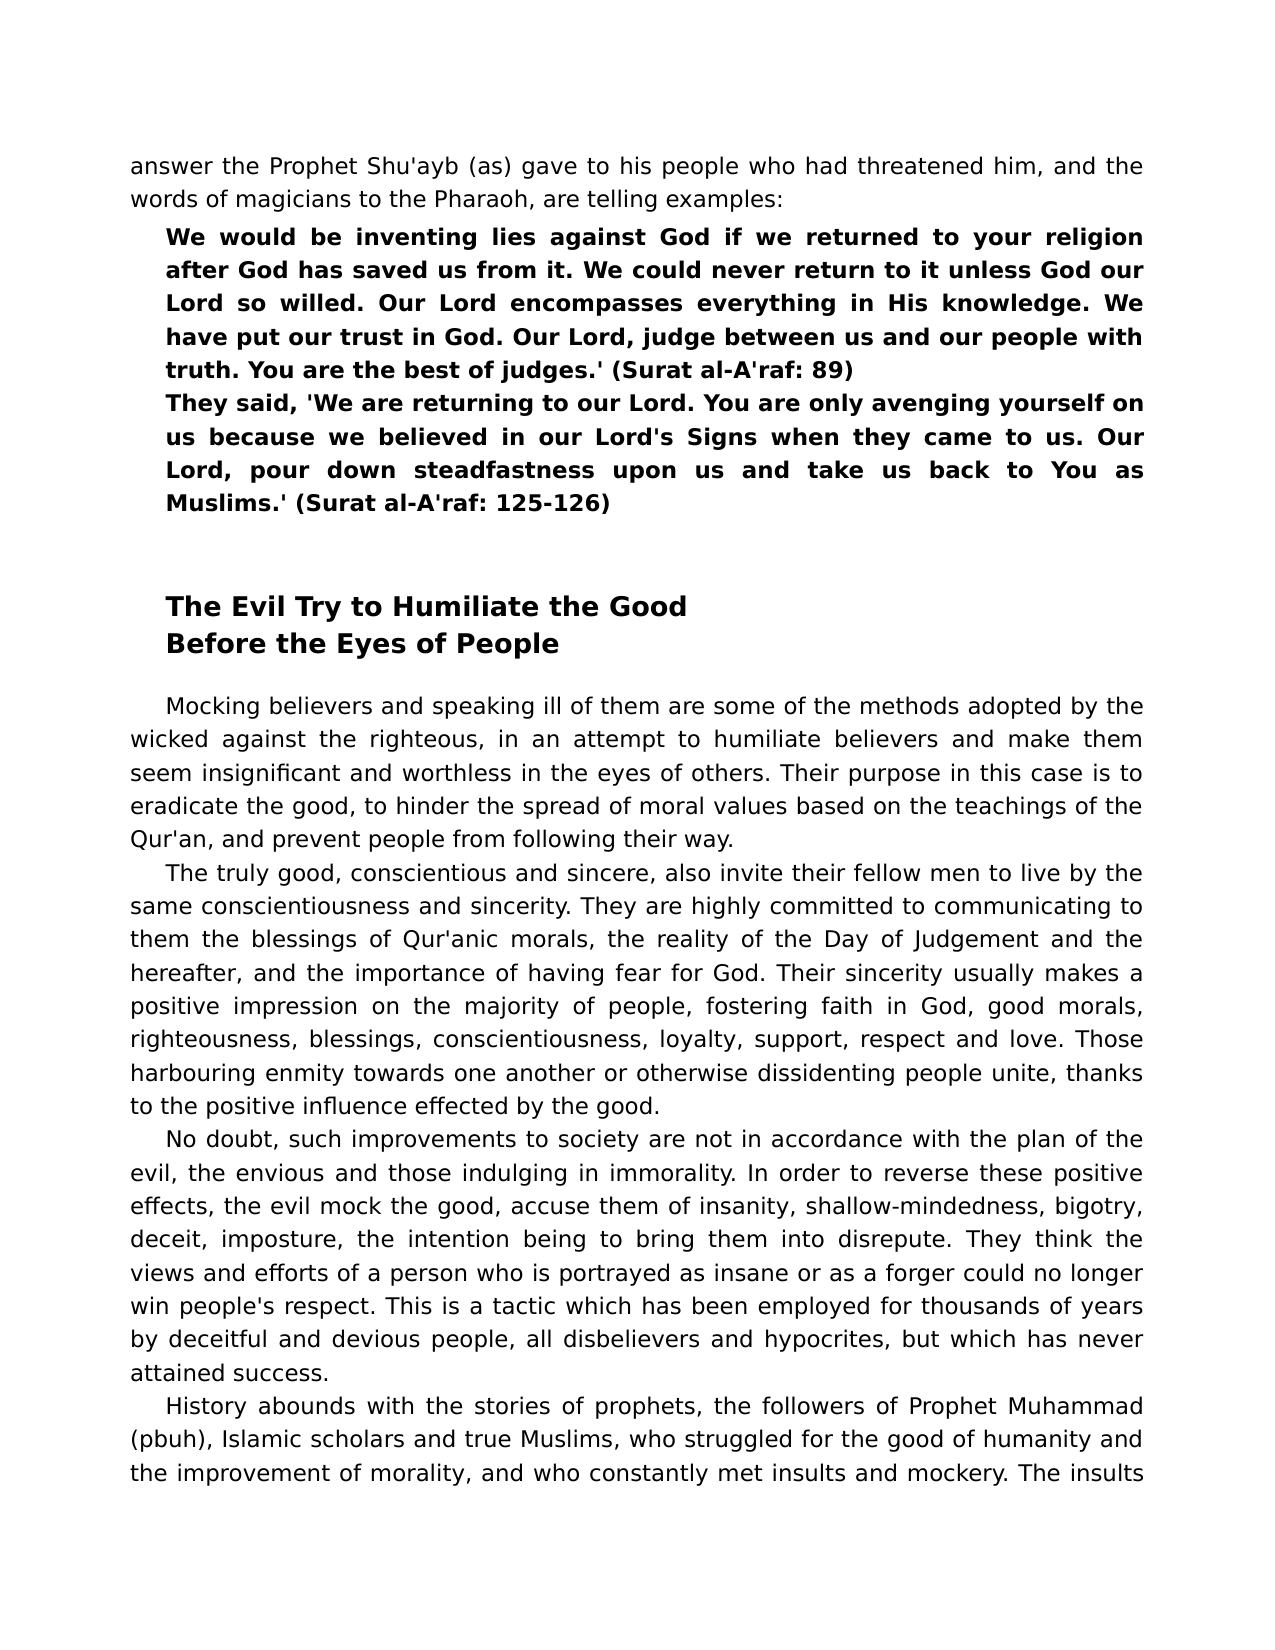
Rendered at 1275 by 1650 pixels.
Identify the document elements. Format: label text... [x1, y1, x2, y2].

text The Evil Try to Humiliate the Good [165, 589, 1127, 623]
text answer the Prophet Shu'ayb (as) gave to his people who had threatened him, and the words of magicians to the Pharaoh, are telling examples: [130, 148, 1145, 214]
text Before the Eyes of People [165, 629, 1127, 660]
text No doubt, such improvements to society are not in accordance with the plan of the evil, the envious and those indulging in immorality. In order to reverse these positive effects, the evil mock the good, accuse them of insanity, shallow-mindedness, bigotry, deceit, imposture, the intention being to bring them into disrepute. They think the views and efforts of a person who is portrayed as insane or as a forger could no longer win people's respect. This is a tactic which has been employed for thousands of years by deceitful and devious people, all disbelievers and hypocrites, but which has never attained success. [130, 1121, 1145, 1388]
text The truly good, conscientious and sincere, also invite their fellow men to live by the same conscientiousness and sincerity. They are highly committed to communicating to them the blessings of Qur'anic morals, the reality of the Day of Judgement and the hereafter, and the importance of having fear for God. Their sincerity usually makes a positive impression on the majority of people, fostering faith in God, good morals, righteousness, blessings, conscientiousness, loyalty, support, respect and love. Those harbouring enmity towards one another or otherwise dissidenting people unite, thanks to the positive influence effected by the good. [130, 854, 1145, 1121]
text They said, 'We are returning to our Lord. You are only avenging yourself on us because we believed in our Lord's Signs when they came to us. Our Lord, pour down steadfastness upon us and take us back to You as Muslims.' (Surat al-A'raf: 125-126) [165, 385, 1145, 518]
text Mocking believers and speaking ill of them are some of the methods adopted by the wicked against the righteous, in an attempt to humiliate believers and make them seem insignificant and worthless in the eyes of others. Their purpose in this case is to eradicate the good, to hinder the spread of moral values based on the teachings of the Qur'an, and prevent people from following their way. [130, 688, 1145, 854]
text We would be inventing lies against God if we returned to your religion after God has saved us from it. We could never return to it unless God our Lord so willed. Our Lord encompasses everything in His knowledge. We have put our trust in God. Our Lord, judge between us and our people with truth. You are the best of judges.' (Surat al-A'raf: 89) [165, 218, 1145, 385]
text History abounds with the stories of prophets, the followers of Prophet Muhammad (pbuh), Islamic scholars and true Muslims, who struggled for the good of humanity and the improvement of morality, and who constantly met insults and mockery. The insults [130, 1388, 1145, 1488]
